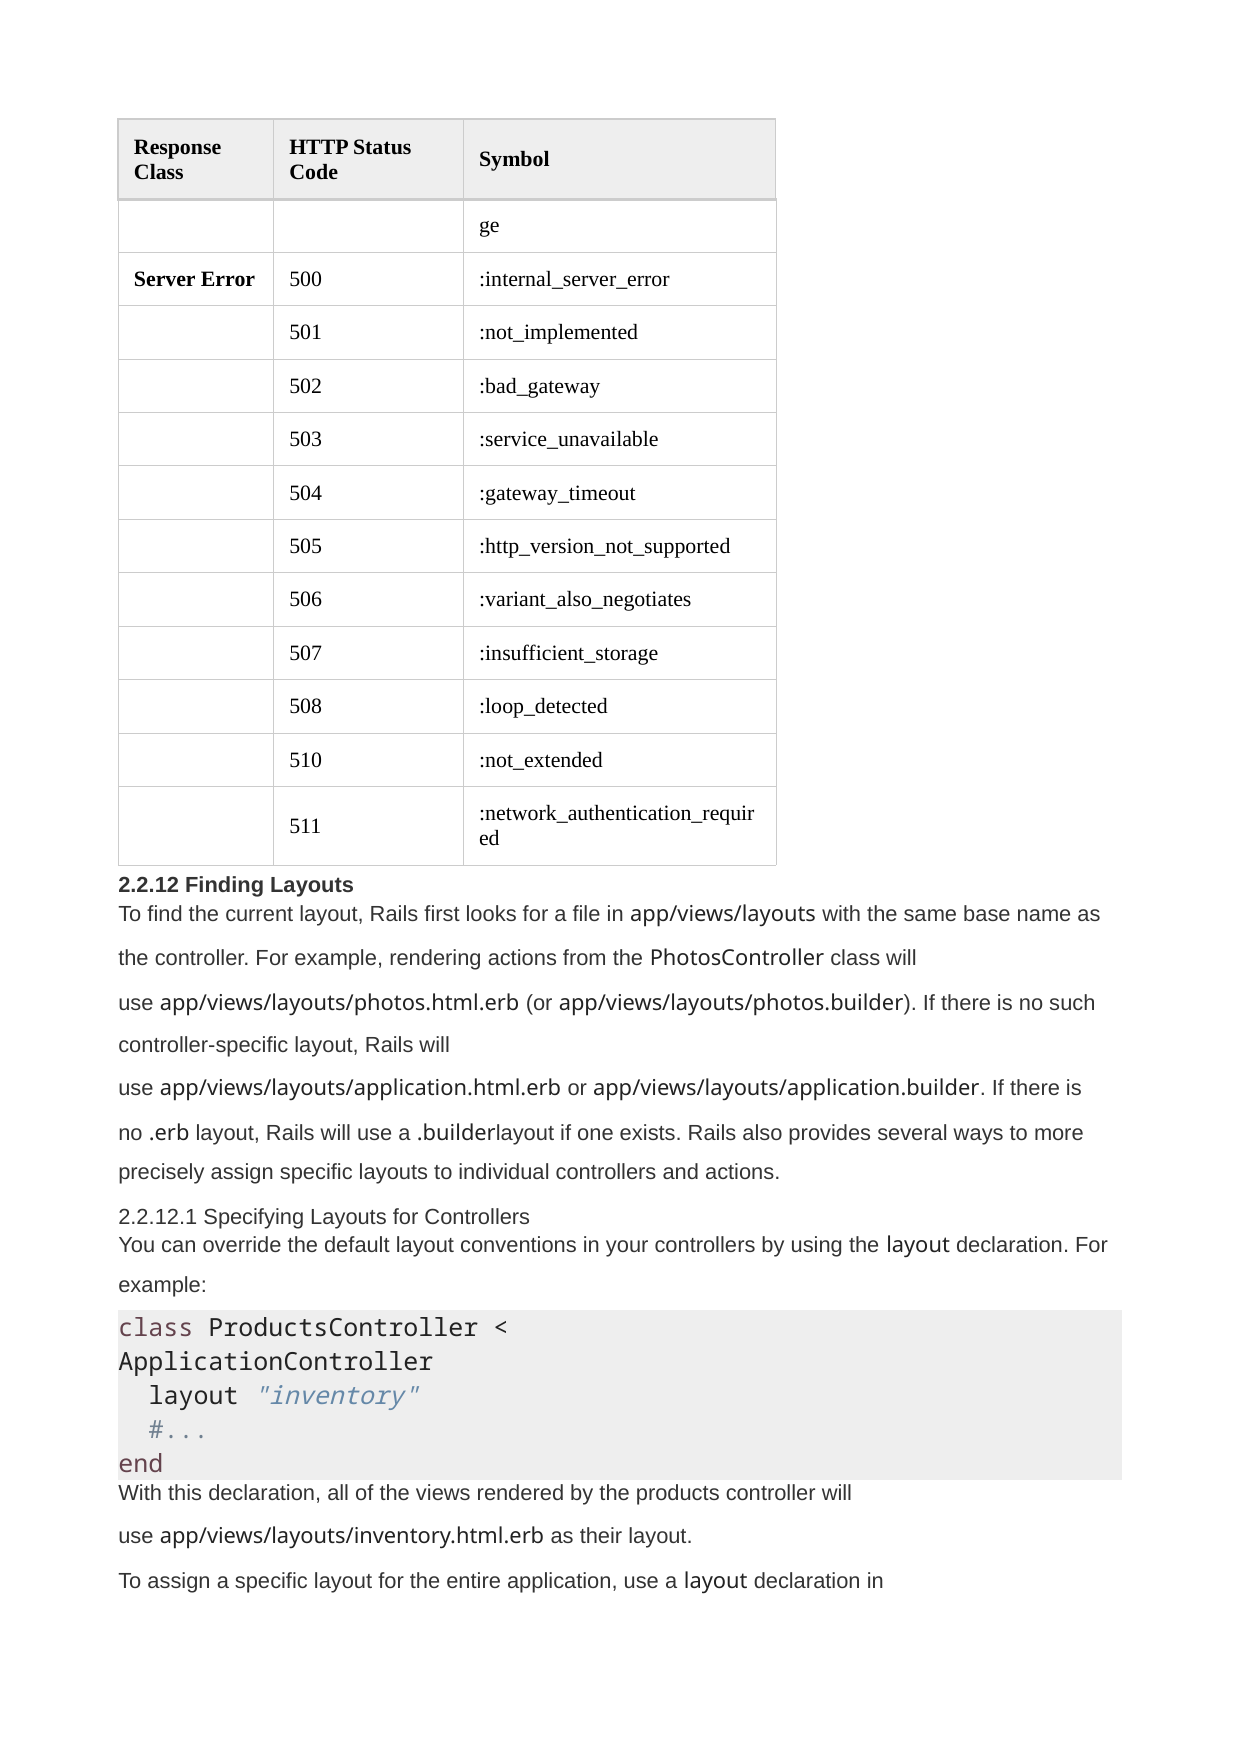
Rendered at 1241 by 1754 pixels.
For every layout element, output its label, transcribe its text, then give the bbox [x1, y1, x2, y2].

table_cell 508 [274, 680, 463, 733]
table_cell :variant_also_negotiates [464, 573, 776, 626]
table_cell :network_authentication_required [464, 787, 776, 865]
table_cell [119, 734, 273, 786]
table_cell :loop_detected [464, 680, 776, 733]
subtitle 2.2.12.1 Specifying Layouts for Controllers [118, 1197, 1122, 1229]
text To assign a specific layout for the entire application, use a layout declaration in [118, 1565, 1122, 1594]
table_header HTTP Status Code [274, 120, 463, 198]
subtitle 2.2.12 Finding Layouts [118, 865, 1122, 898]
table_cell 500 [274, 253, 463, 305]
text To find the current layout, Rails first looks for a file in app/views/layouts with the same base name as the controller. For example, rendering actions from the PhotosController class will use app/views/layouts/photos.html.erb (or app/views/layouts/photos.builder). If there is no such controller-specific layout, Rails will use app/views/layouts/application.html.erb or app/views/layouts/application.builder. If there is no .erb layout, Rails will use a .builderlayout if one exists. Rails also provides several ways to more precisely assign specific layouts to individual controllers and actions. [118, 898, 1122, 1184]
table_cell 506 [274, 573, 463, 626]
table_cell [119, 680, 273, 733]
table_cell :bad_gateway [464, 360, 776, 412]
table_cell 501 [274, 306, 463, 358]
table_cell 507 [274, 627, 463, 679]
table_header Response Class [119, 120, 273, 198]
table_cell [274, 201, 463, 252]
table_cell 505 [274, 520, 463, 572]
table_cell [119, 413, 273, 465]
table_cell 503 [274, 413, 463, 465]
table_cell 502 [274, 360, 463, 412]
table_cell 511 [274, 787, 463, 865]
text With this declaration, all of the views rendered by the products controller will use app/views/layouts/inventory.html.erb as their layout. [118, 1480, 1122, 1550]
table_cell :internal_server_error [464, 253, 776, 305]
table_header class ProductsController < ApplicationController layout "inventory" #... end [118, 1310, 720, 1480]
table_cell [119, 787, 273, 865]
table_cell [119, 520, 273, 572]
table_cell :gateway_timeout [464, 466, 776, 519]
table_cell :http_version_not_supported [464, 520, 776, 572]
table_cell :service_unavailable [464, 413, 776, 465]
table_cell 504 [274, 466, 463, 519]
table_cell Server Error [119, 253, 273, 305]
table_cell [119, 573, 273, 626]
table_cell [119, 627, 273, 679]
table_cell [119, 306, 273, 358]
table_cell :insufficient_storage [464, 627, 776, 679]
table_cell :not_extended [464, 734, 776, 786]
table_cell [119, 466, 273, 519]
table_cell [119, 201, 273, 252]
table_header Symbol [464, 120, 775, 198]
table_cell [119, 360, 273, 412]
text You can override the default layout conventions in your controllers by using the layout declaration. For example: [118, 1229, 1122, 1297]
table_cell 510 [274, 734, 463, 786]
table_cell ge [464, 201, 776, 252]
table_cell :not_implemented [464, 306, 776, 358]
